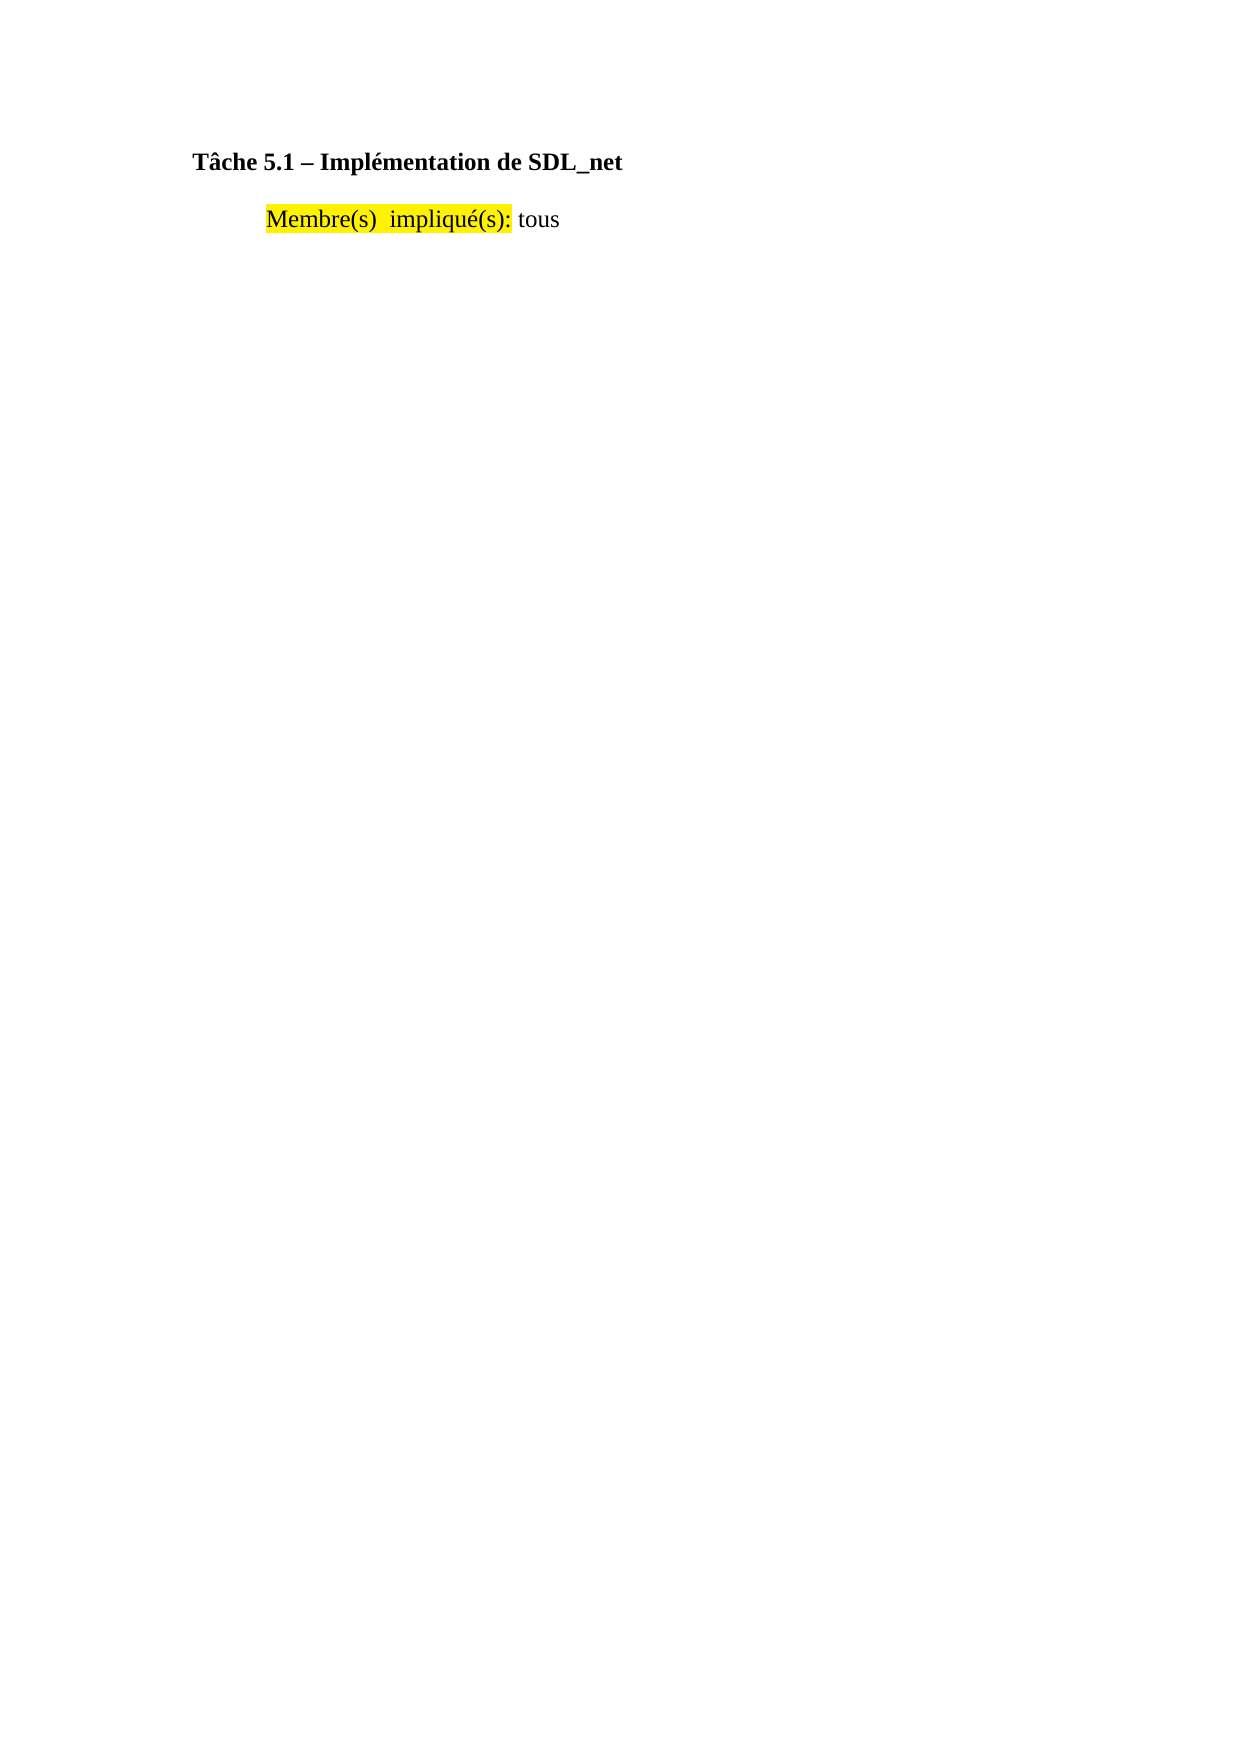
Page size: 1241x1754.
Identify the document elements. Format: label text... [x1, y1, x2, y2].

text Membre(s) impliqué(s): tous [118, 204, 1122, 233]
text Tâche 5.1 – Implémentation de SDL_net [118, 147, 1122, 176]
